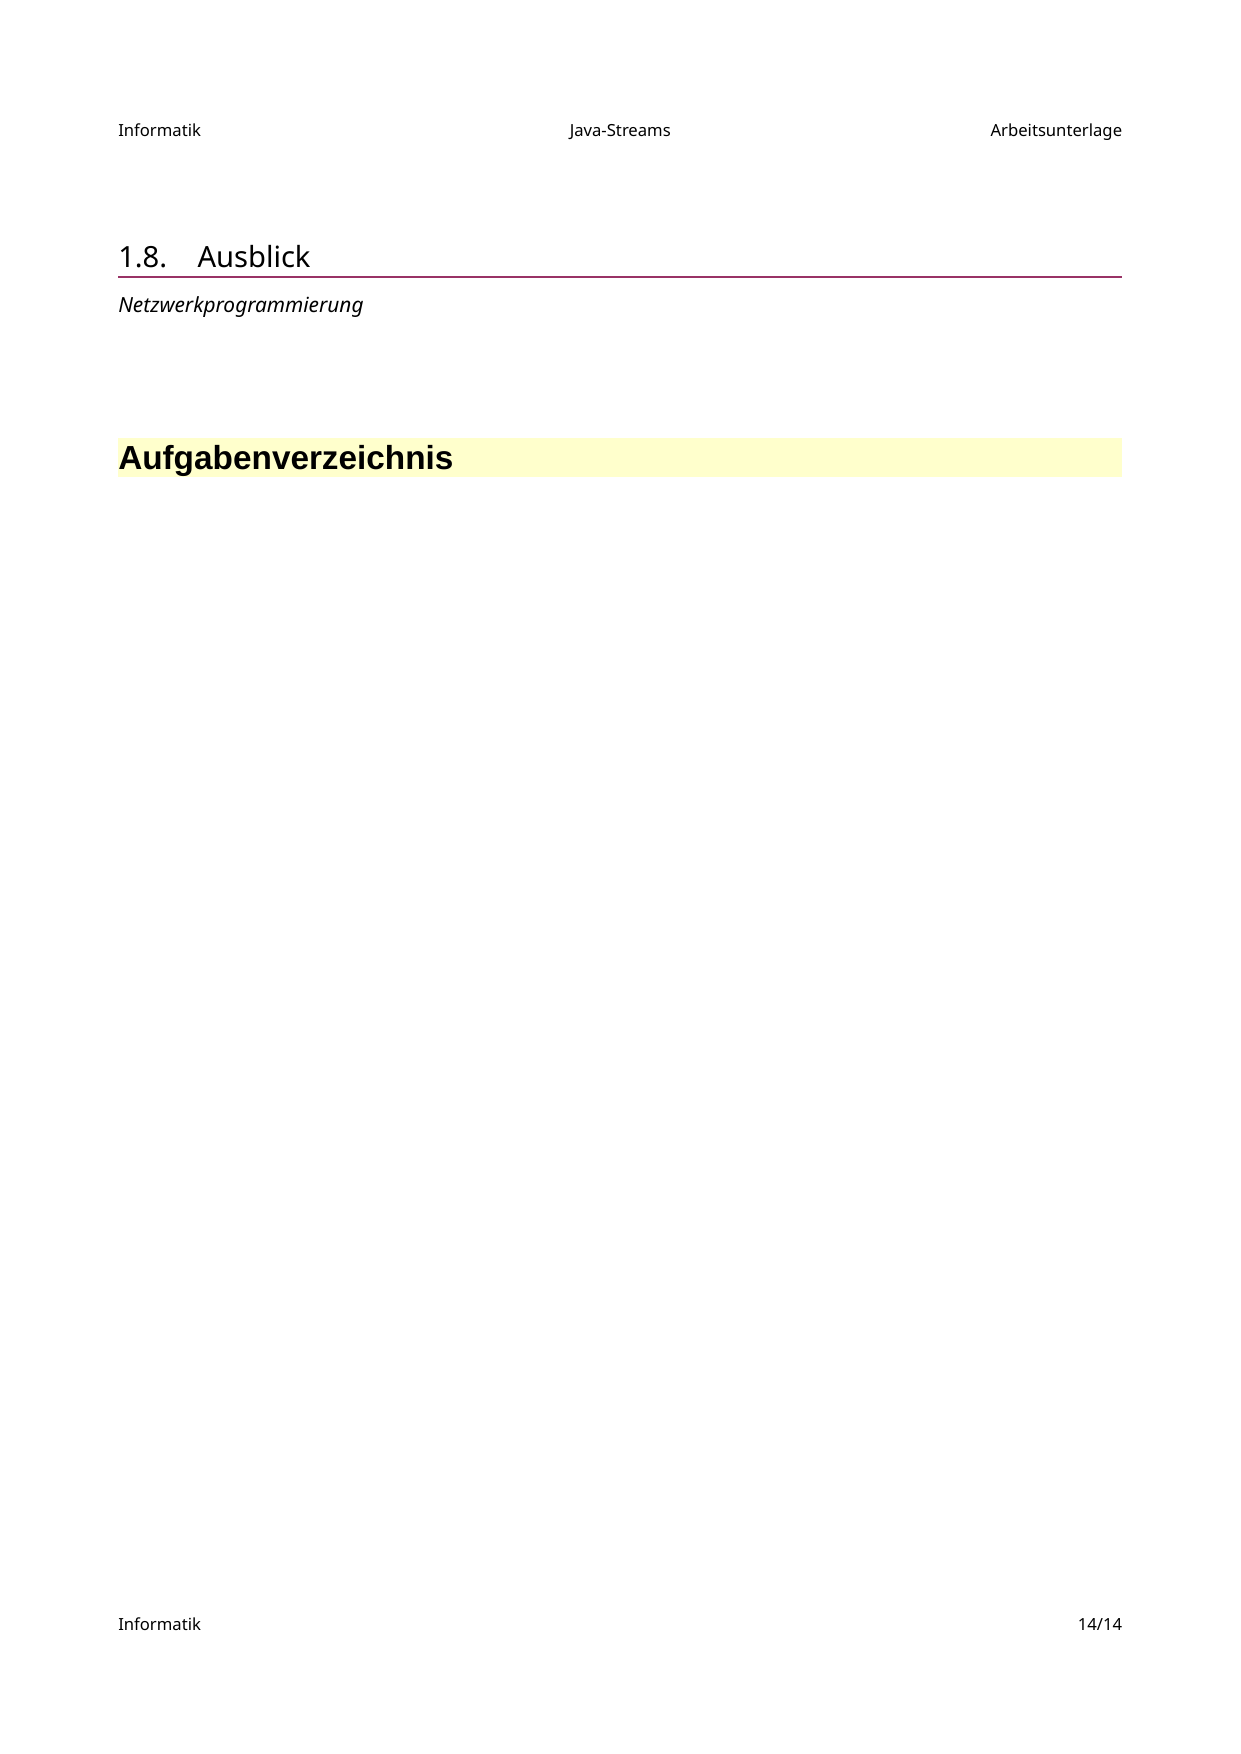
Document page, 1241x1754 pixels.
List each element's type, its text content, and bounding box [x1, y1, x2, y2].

text Netzwerkprogrammierung [118, 291, 1122, 319]
subtitle Aufgabenverzeichnis [118, 438, 1122, 477]
subtitle Ausblick [118, 236, 1122, 276]
